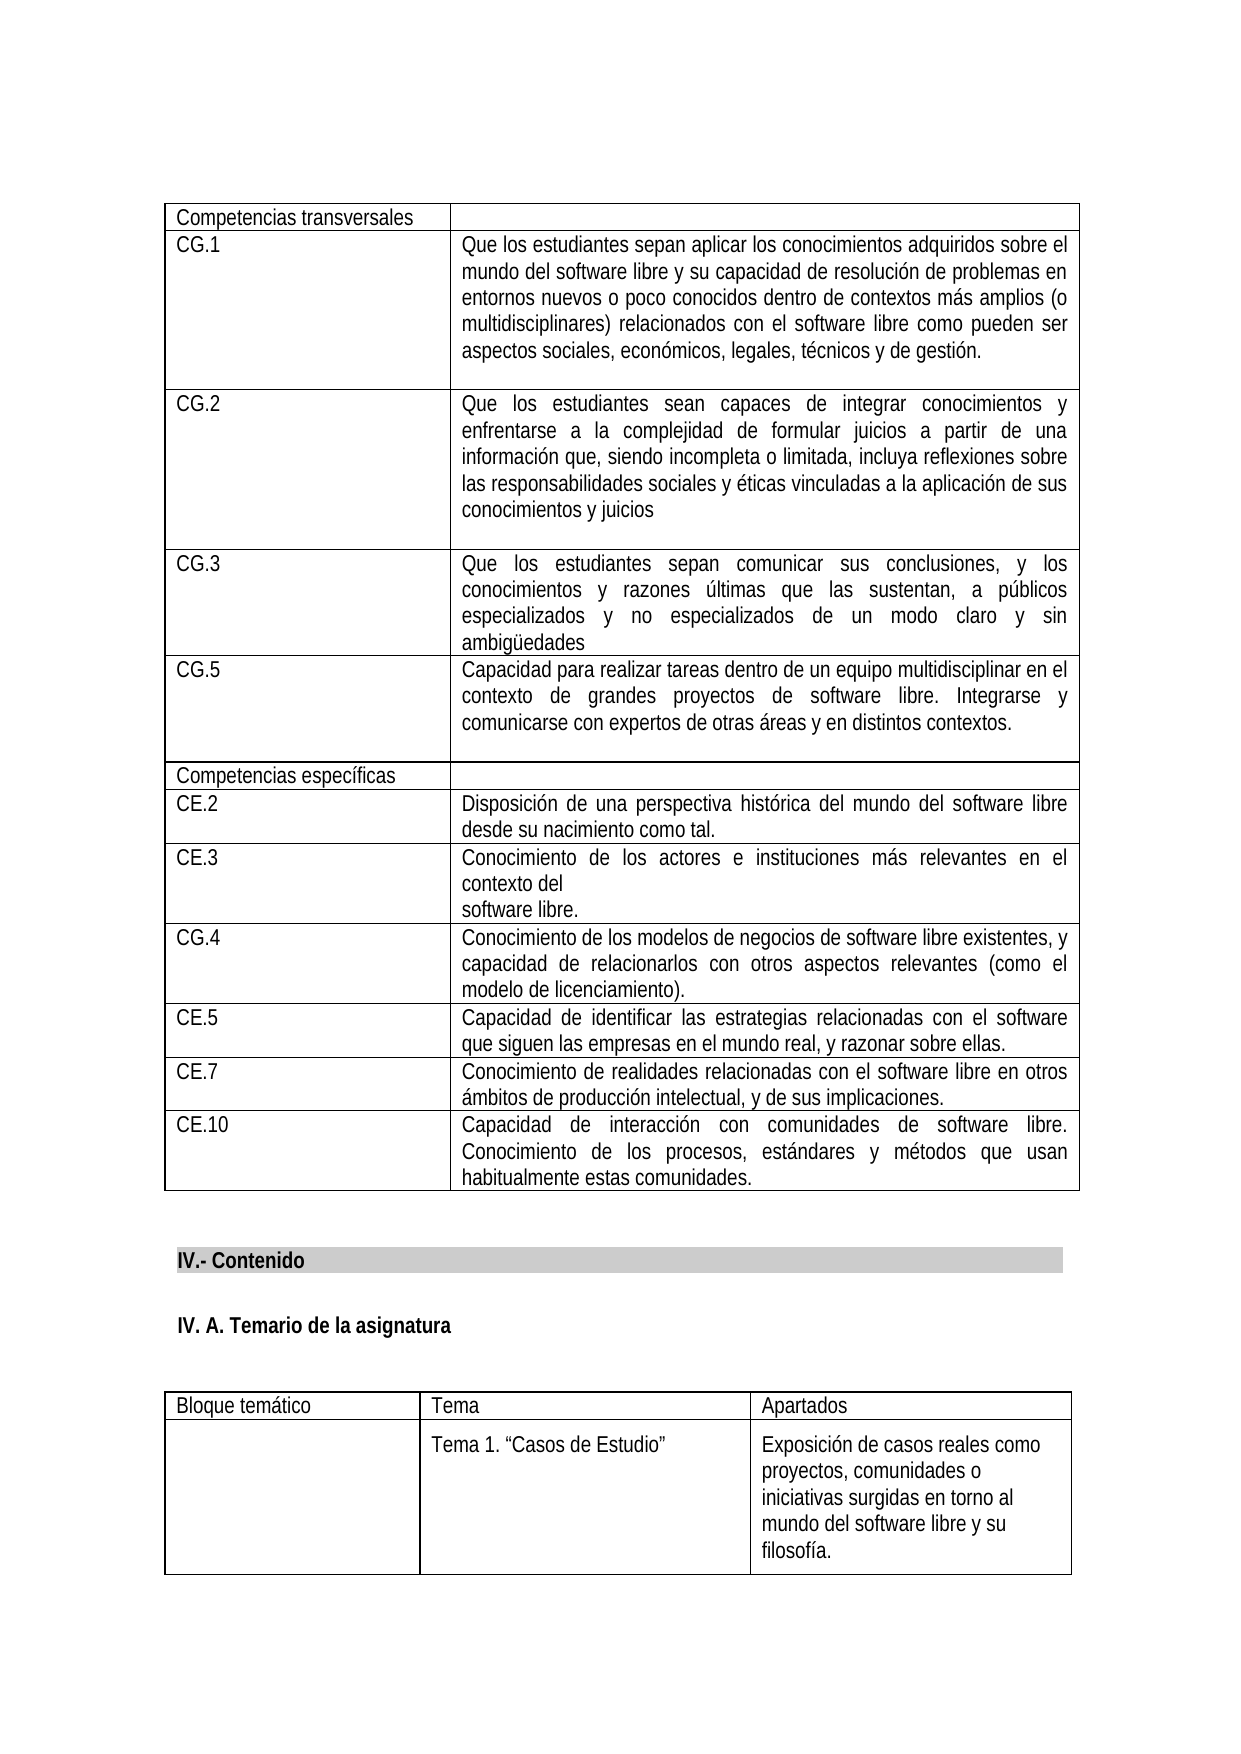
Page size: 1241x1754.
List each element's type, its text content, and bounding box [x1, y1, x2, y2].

table_cell Capacidad de identificar las estrategias relacionadas con el software que siguen las empresas en el mundo real, y razonar sobre ellas. [451, 1004, 1079, 1057]
table_header Bloque temático [166, 1393, 419, 1419]
table_cell CE.3 [166, 844, 450, 923]
table_cell CG.4 [166, 924, 450, 1003]
table_cell Competencias específicas [166, 763, 450, 789]
table_cell CE.10 [166, 1111, 450, 1190]
table_cell Conocimiento de realidades relacionadas con el software libre en otros ámbitos de producción intelectual, y de sus implicaciones. [451, 1058, 1079, 1110]
table_cell Tema 1. “Casos de Estudio” [421, 1420, 750, 1574]
table_header Apartados [751, 1393, 1071, 1419]
table_cell Disposición de una perspectiva histórica del mundo del software libre desde su nacimiento como tal. [451, 790, 1079, 843]
table_cell CG.3 [166, 550, 450, 655]
text IV. A. Temario de la asignatura [177, 1312, 1063, 1339]
table_cell Capacidad de interacción con comunidades de software libre. Conocimiento de los procesos, estándares y métodos que usan habitualmente estas comunidades. [451, 1111, 1079, 1190]
table_header Tema [421, 1393, 750, 1419]
text IV.- Contenido [177, 1247, 1063, 1273]
table_cell CG.1 [166, 231, 450, 389]
table_cell Capacidad para realizar tareas dentro de un equipo multidisciplinar en el contexto de grandes proyectos de software libre. Integrarse y comunicarse con expertos de otras áreas y en distintos contextos. [451, 656, 1079, 761]
table_cell Conocimiento de los actores e instituciones más relevantes en el contexto del software libre. [451, 844, 1079, 923]
table_cell [166, 1420, 419, 1574]
table_cell [451, 763, 1079, 789]
table_cell CG.5 [166, 656, 450, 761]
table_cell Que los estudiantes sepan aplicar los conocimientos adquiridos sobre el mundo del software libre y su capacidad de resolución de problemas en entornos nuevos o poco conocidos dentro de contextos más amplios (o multidisciplinares) relacionados con el software libre como pueden ser aspectos sociales, económicos, legales, técnicos y de gestión. [451, 231, 1079, 389]
table_header Competencias transversales [166, 204, 450, 230]
table_cell CE.2 [166, 790, 450, 843]
table_header [451, 204, 1079, 230]
table_cell Exposición de casos reales como proyectos, comunidades o iniciativas surgidas en torno al mundo del software libre y su filosofía. [751, 1420, 1071, 1574]
table_cell Que los estudiantes sean capaces de integrar conocimientos y enfrentarse a la complejidad de formular juicios a partir de una información que, siendo incompleta o limitada, incluya reflexiones sobre las responsabilidades sociales y éticas vinculadas a la aplicación de sus conocimientos y juicios [451, 390, 1079, 548]
table_cell Que los estudiantes sepan comunicar sus conclusiones, y los conocimientos y razones últimas que las sustentan, a públicos especializados y no especializados de un modo claro y sin ambigüedades [451, 550, 1079, 655]
table_cell CE.7 [166, 1058, 450, 1110]
table_cell CE.5 [166, 1004, 450, 1057]
table_cell CG.2 [166, 390, 450, 548]
table_cell Conocimiento de los modelos de negocios de software libre existentes, y capacidad de relacionarlos con otros aspectos relevantes (como el modelo de licenciamiento). [451, 924, 1079, 1003]
